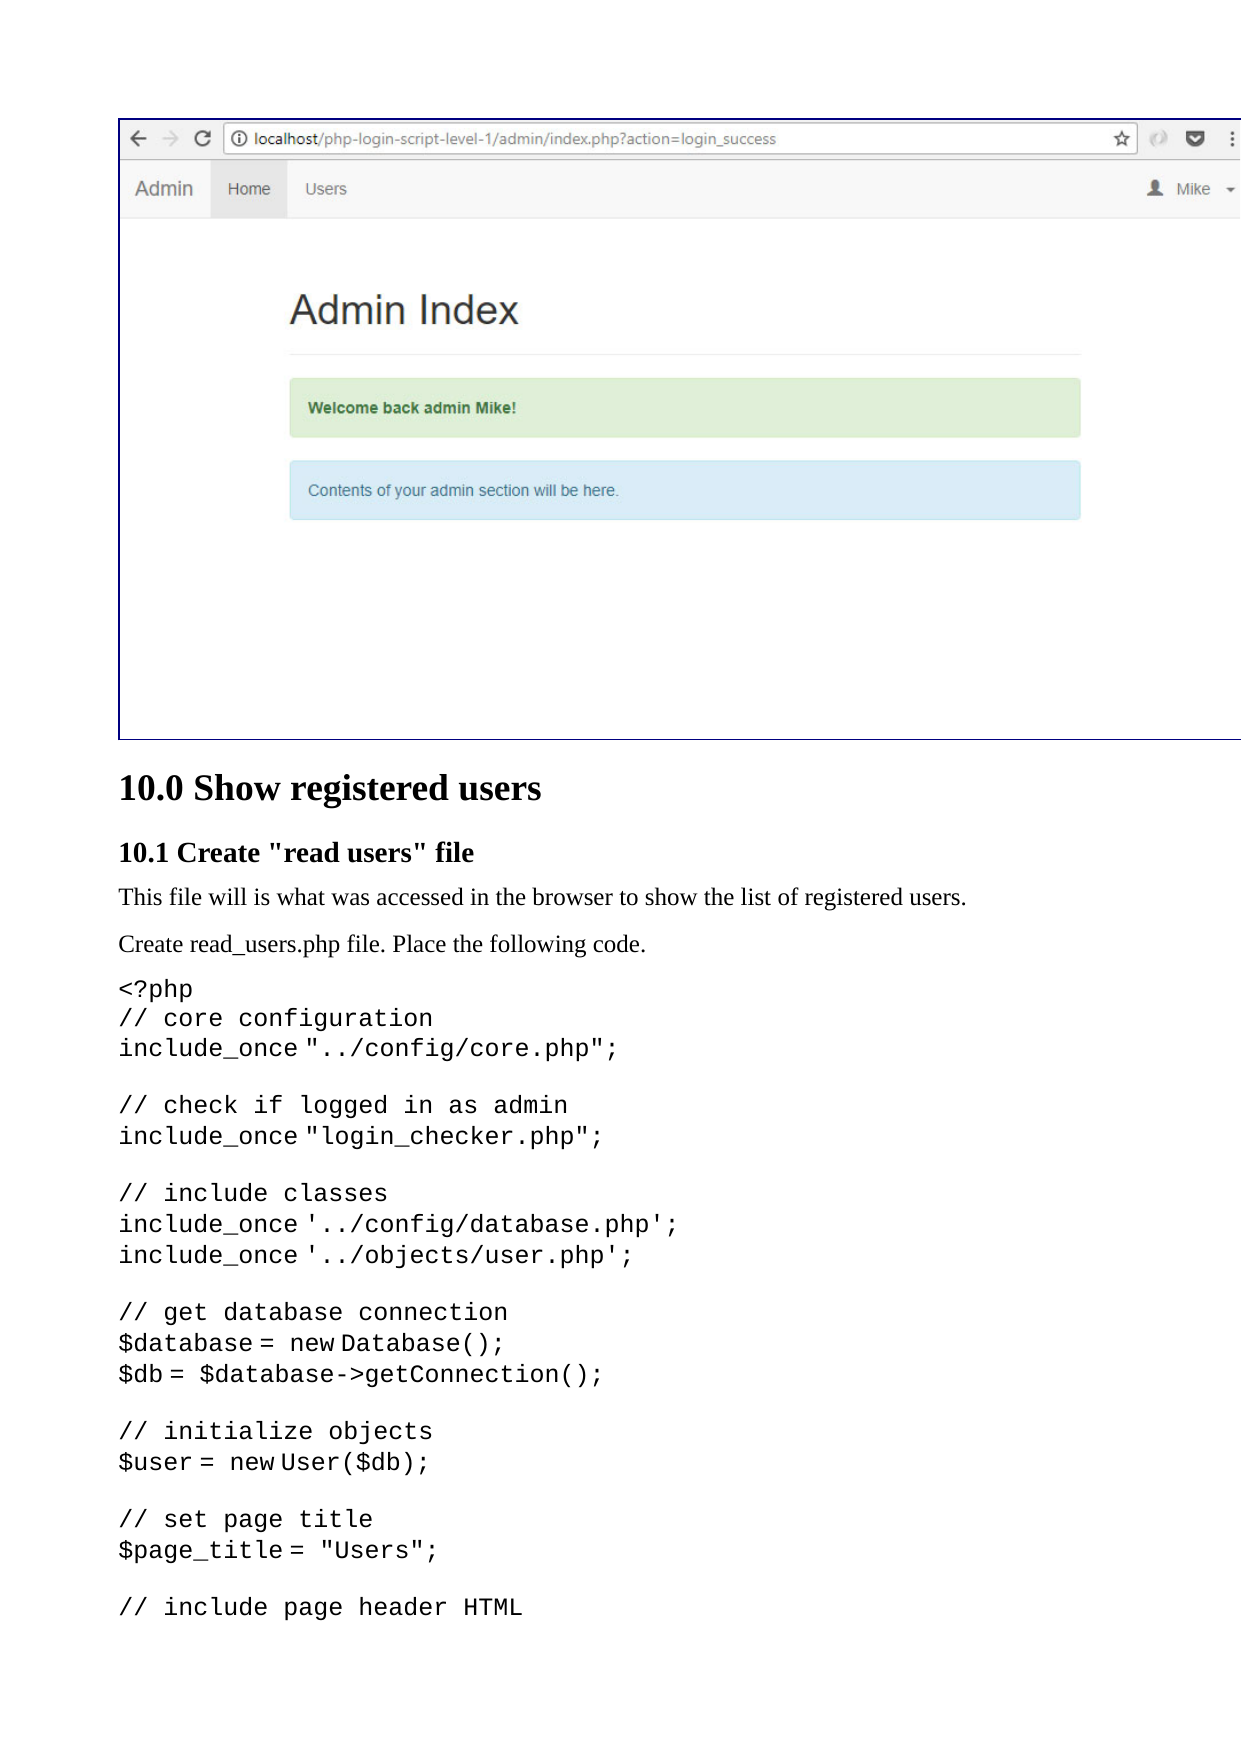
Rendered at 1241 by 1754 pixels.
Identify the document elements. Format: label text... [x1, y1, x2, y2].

text Create read_users.php file. Place the following code. [118, 929, 1122, 958]
subtitle 10.0 Show registered users [118, 765, 1122, 808]
table_header <?php // core configuration include_once "../config/core.php"; // check if logged in as admin include_once "login_checker.php"; // include classes include_once '../config/database.php'; include_once '../objects/user.php'; // get database connection $database = new Database(); $db = $database->getConnection(); // initialize objects $user = new User($db); // set page title $page_title = "Users"; // include page header HTML [118, 977, 1084, 1623]
text This file will is what was accessed in the browser to show the list of registered users. [118, 882, 1122, 910]
picture [120, 120, 1241, 739]
subtitle 10.1 Create "read users" file [118, 836, 1122, 869]
